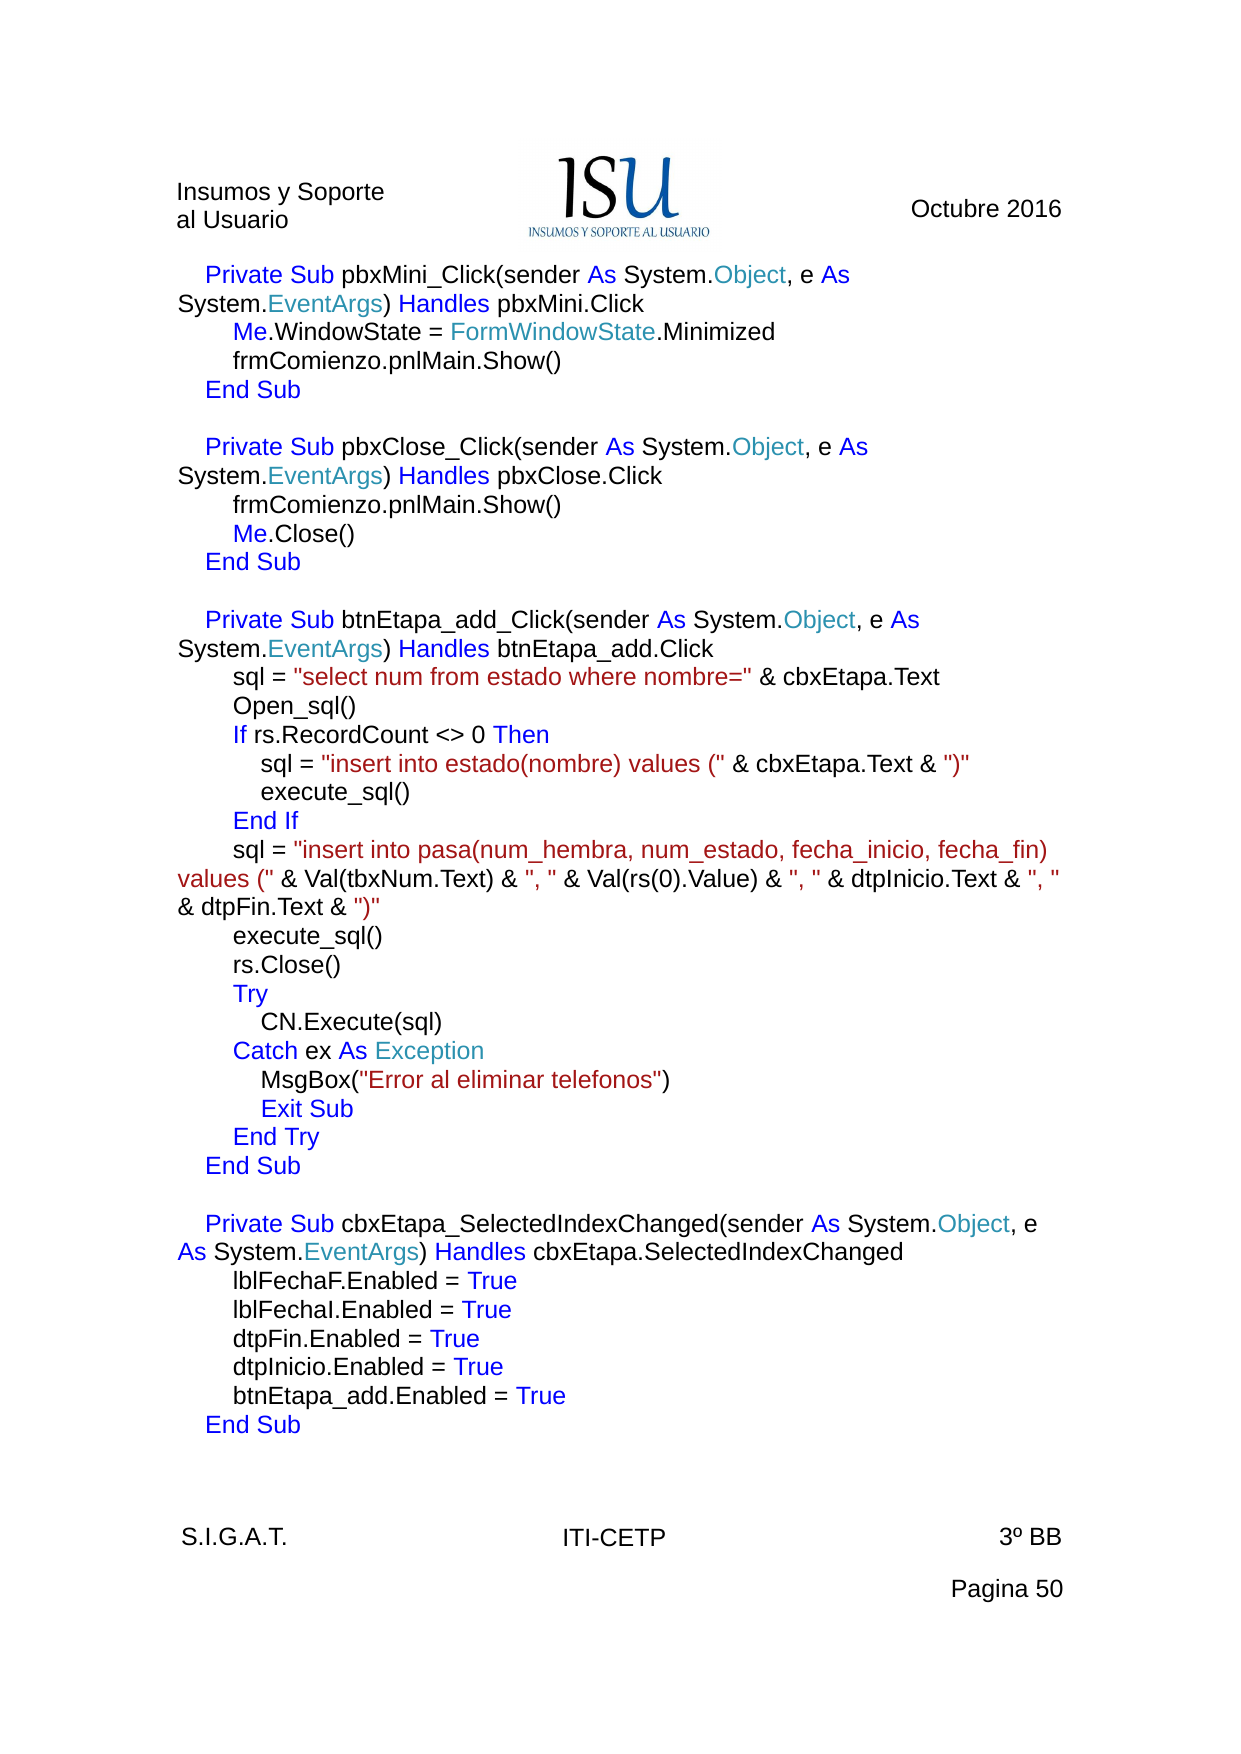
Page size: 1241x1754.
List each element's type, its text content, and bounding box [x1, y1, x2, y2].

text rs.Close() [177, 950, 1063, 978]
text End Try [177, 1122, 1063, 1151]
text dtpInicio.Enabled = True [177, 1352, 1063, 1381]
text Open_sql() [177, 691, 1063, 720]
text Private Sub btnEtapa_add_Click(sender As System.Object, e As System.EventArgs) Handles btnEtapa_add.Click [177, 605, 1063, 662]
text End Sub [177, 375, 1063, 403]
text End Sub [177, 547, 1063, 576]
text Private Sub pbxClose_Click(sender As System.Object, e As System.EventArgs) Handles pbxClose.Click [177, 432, 1063, 490]
text End Sub [177, 1151, 1063, 1180]
text sql = "insert into pasa(num_hembra, num_estado, fecha_inicio, fecha_fin) values (" & Val(tbxNum.Text) & ", " & Val(rs(0).Value) & ", " & dtpInicio.Text & ", " & dtpFin.Text & ")" [177, 835, 1063, 921]
text sql = "insert into estado(nombre) values (" & cbxEtapa.Text & ")" [177, 748, 1063, 777]
text lblFechaF.Enabled = True [177, 1266, 1063, 1295]
text execute_sql() [177, 777, 1063, 806]
text Me.WindowState = FormWindowState.Minimized [177, 317, 1063, 346]
text Private Sub pbxMini_Click(sender As System.Object, e As System.EventArgs) Handles pbxMini.Click [177, 260, 1063, 317]
text btnEtapa_add.Enabled = True [177, 1381, 1063, 1410]
text MsgBox("Error al eliminar telefonos") [177, 1065, 1063, 1093]
text End If [177, 806, 1063, 835]
text sql = "select num from estado where nombre=" & cbxEtapa.Text [177, 662, 1063, 691]
text Catch ex As Exception [177, 1036, 1063, 1065]
picture [517, 138, 723, 252]
text execute_sql() [177, 921, 1063, 950]
text End Sub [177, 1410, 1063, 1438]
text If rs.RecordCount <> 0 Then [177, 720, 1063, 748]
text frmComienzo.pnlMain.Show() [177, 490, 1063, 518]
text Try [177, 978, 1063, 1007]
text dtpFin.Enabled = True [177, 1323, 1063, 1352]
text Me.Close() [177, 518, 1063, 547]
text lblFechaI.Enabled = True [177, 1295, 1063, 1323]
text CN.Execute(sql) [177, 1007, 1063, 1036]
text Exit Sub [177, 1093, 1063, 1122]
text Private Sub cbxEtapa_SelectedIndexChanged(sender As System.Object, e As System.EventArgs) Handles cbxEtapa.SelectedIndexChanged [177, 1208, 1063, 1266]
text frmComienzo.pnlMain.Show() [177, 346, 1063, 375]
